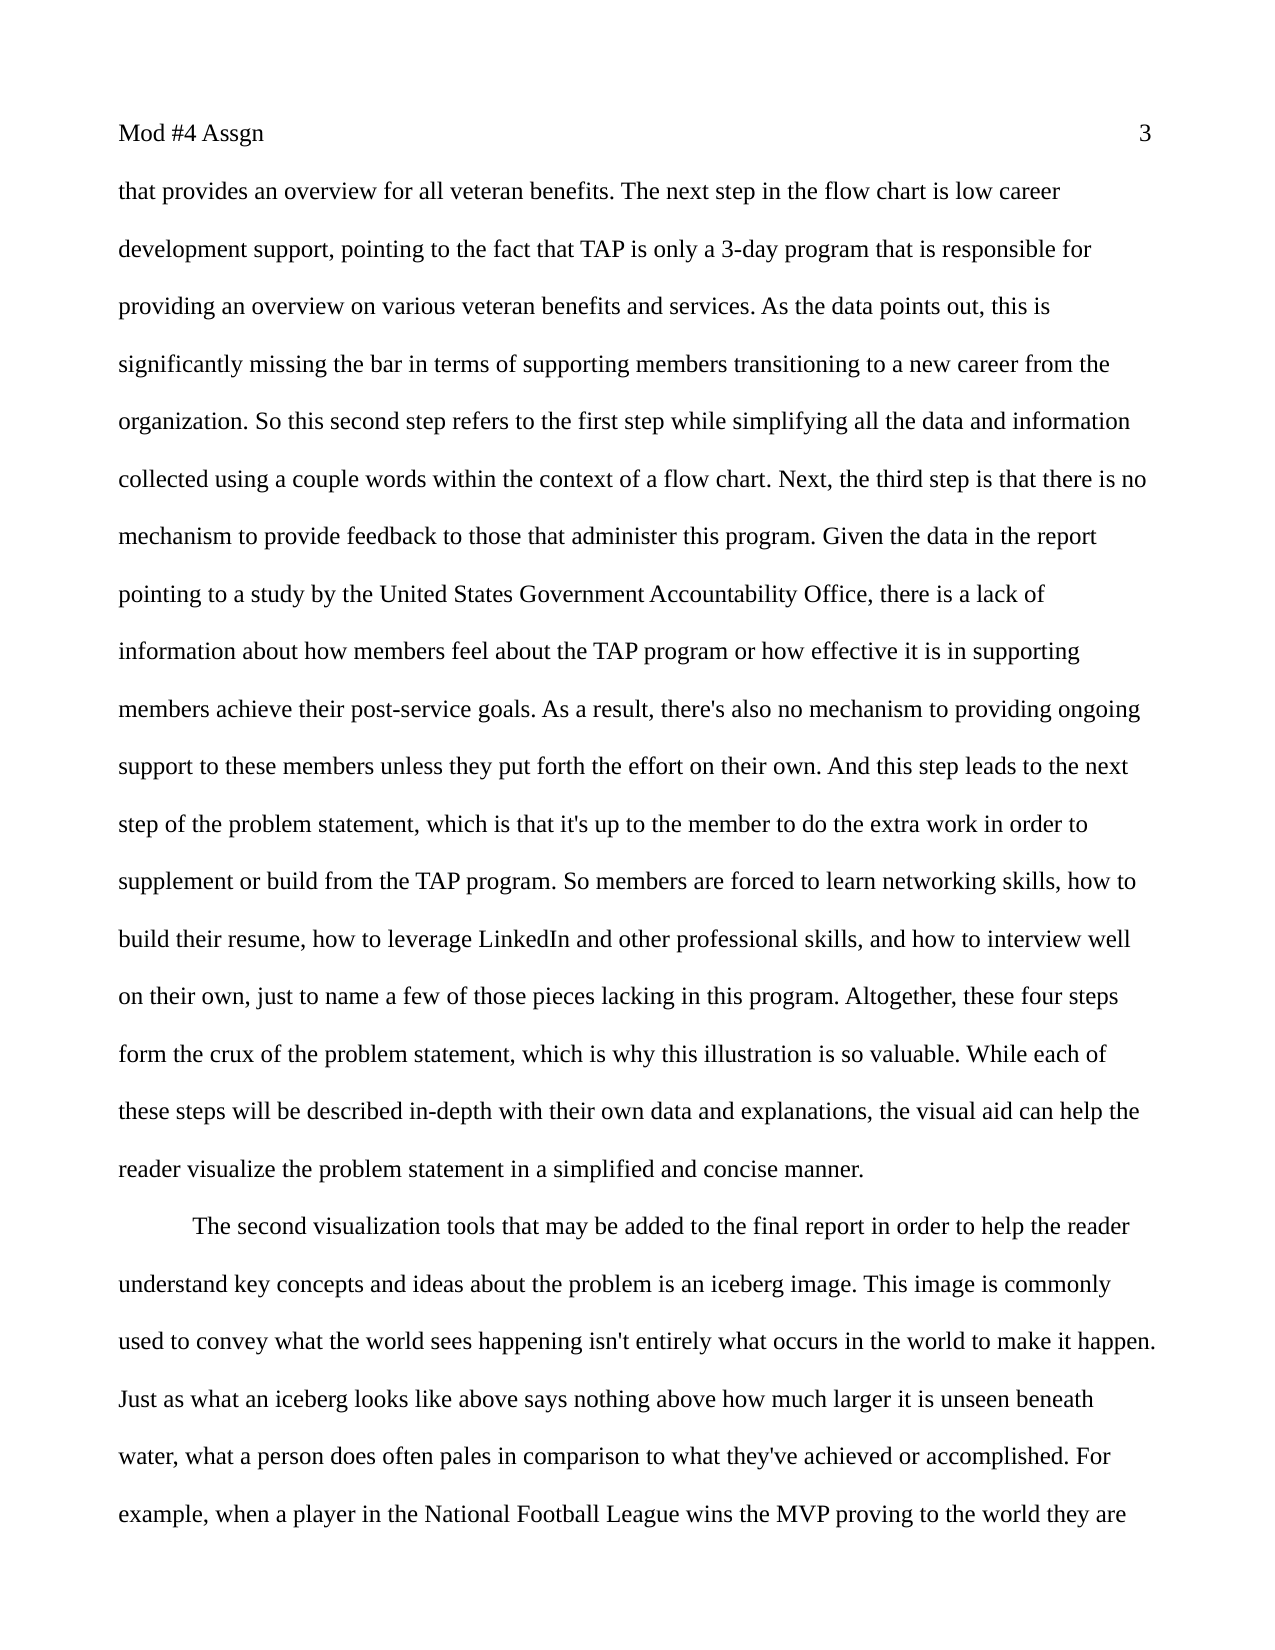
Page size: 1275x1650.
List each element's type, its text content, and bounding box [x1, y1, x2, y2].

text that provides an overview for all veteran benefits. The next step in the flow chart is low career development support, pointing to the fact that TAP is only a 3-day program that is responsible for providing an overview on various veteran benefits and services. As the data points out, this is significantly missing the bar in terms of supporting members transitioning to a new career from the organization. So this second step refers to the first step while simplifying all the data and information collected using a couple words within the context of a flow chart. Next, the third step is that there is no mechanism to provide feedback to those that administer this program. Given the data in the report pointing to a study by the United States Government Accountability Office, there is a lack of information about how members feel about the TAP program or how effective it is in supporting members achieve their post-service goals. As a result, there's also no mechanism to providing ongoing support to these members unless they put forth the effort on their own. And this step leads to the next step of the problem statement, which is that it's up to the member to do the extra work in order to supplement or build from the TAP program. So members are forced to learn networking skills, how to build their resume, how to leverage LinkedIn and other professional skills, and how to interview well on their own, just to name a few of those pieces lacking in this program. Altogether, these four steps form the crux of the problem statement, which is why this illustration is so valuable. While each of these steps will be described in-depth with their own data and explanations, the visual aid can help the reader visualize the problem statement in a simplified and concise manner. [118, 176, 1157, 1183]
text The second visualization tools that may be added to the final report in order to help the reader understand key concepts and ideas about the problem is an iceberg image. This image is commonly used to convey what the world sees happening isn't entirely what occurs in the world to make it happen. Just as what an iceberg looks like above says nothing above how much larger it is unseen beneath water, what a person does often pales in comparison to what they've achieved or accomplished. For example, when a player in the National Football League wins the MVP proving to the world they are [118, 1211, 1157, 1528]
